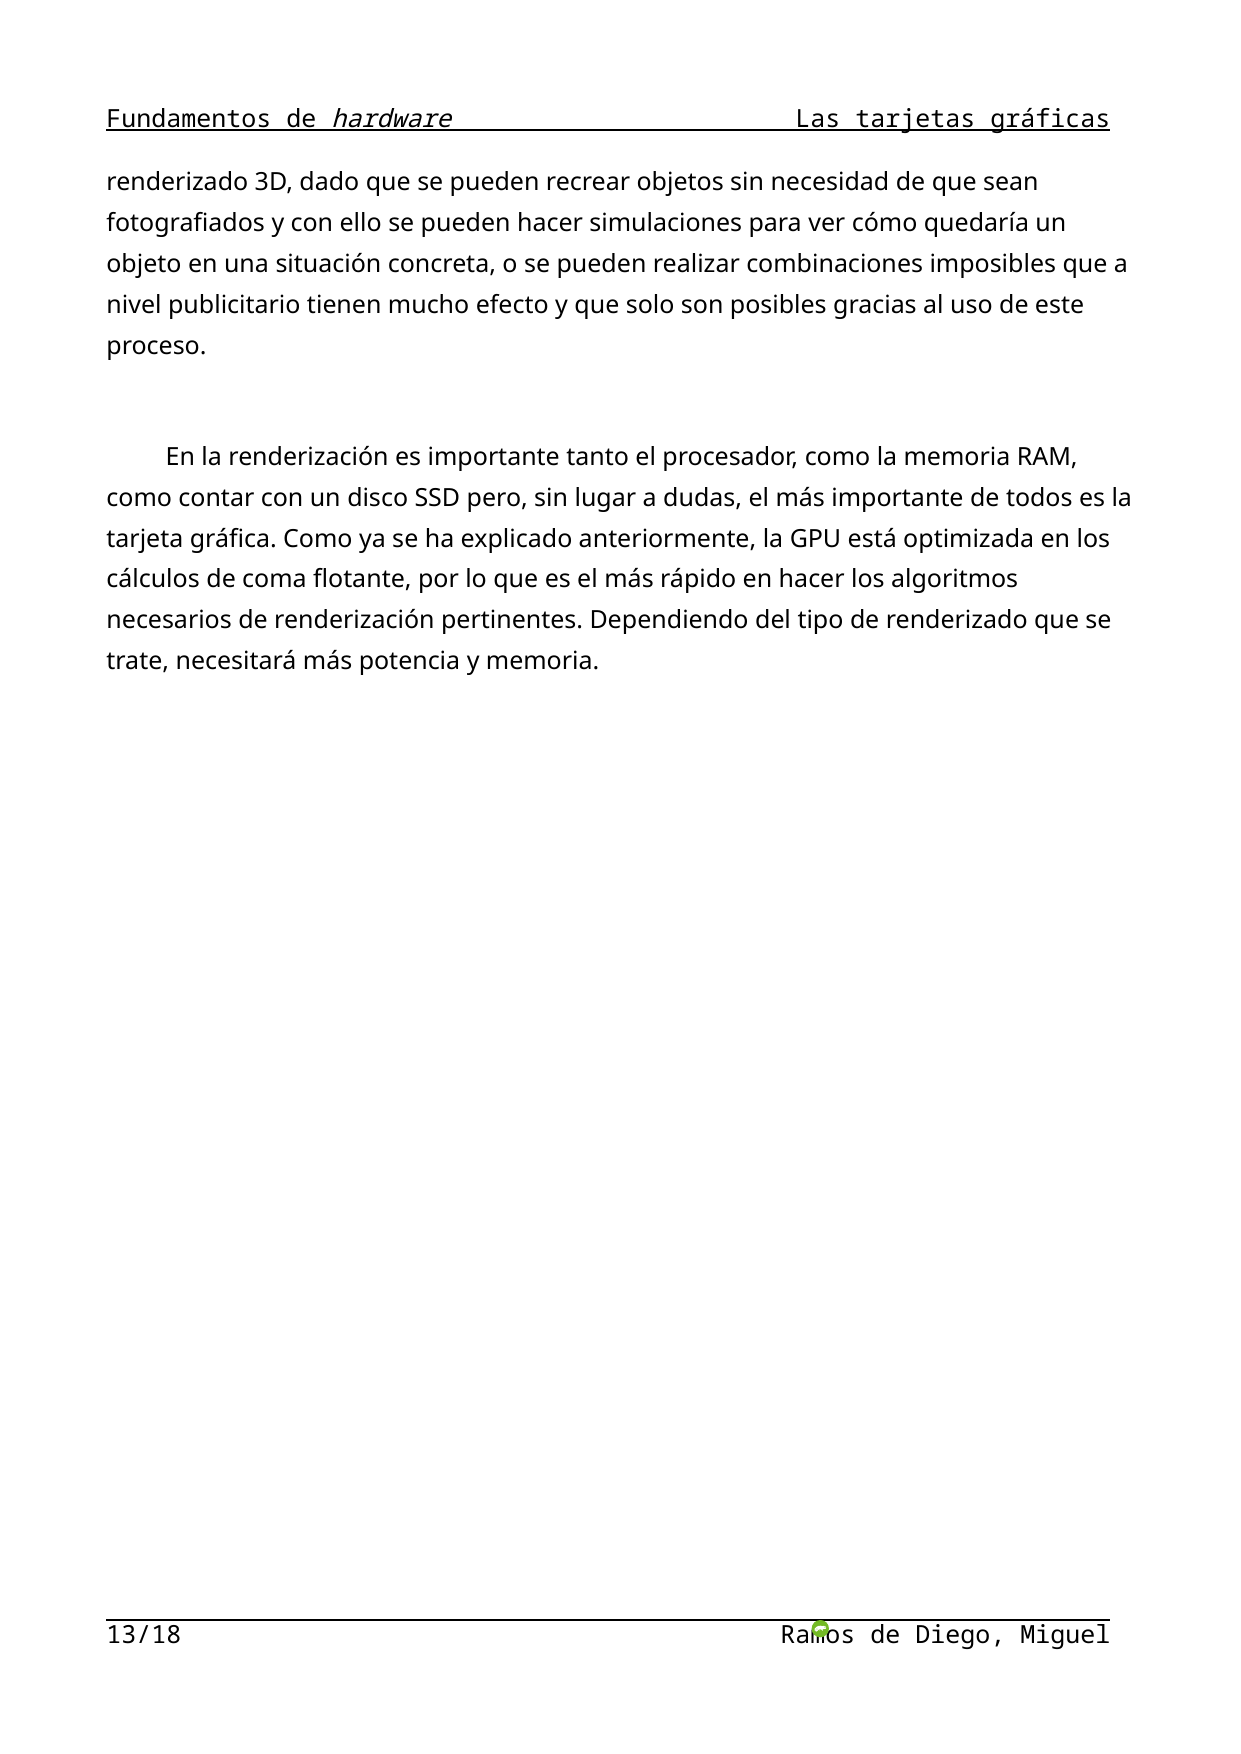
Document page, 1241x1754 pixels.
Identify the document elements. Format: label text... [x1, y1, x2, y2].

text En la renderización es importante tanto el procesador, como la memoria RAM, como contar con un disco SSD pero, sin lugar a dudas, el más importante de todos es la tarjeta gráfica. Como ya se ha explicado anteriormente, la GPU está optimizada en los cálculos de coma flotante, por lo que es el más rápido en hacer los algoritmos necesarios de renderización pertinentes. Dependiendo del tipo de renderizado que se trate, necesitará más potencia y memoria. [106, 438, 1134, 677]
text renderizado 3D, dado que se pueden recrear objetos sin necesidad de que sean fotografiados y con ello se pueden hacer simulaciones para ver cómo quedaría un objeto en una situación concreta, o se pueden realizar combinaciones imposibles que a nivel publicitario tienen mucho efecto y que solo son posibles gracias al uso de este proceso. [106, 164, 1134, 361]
